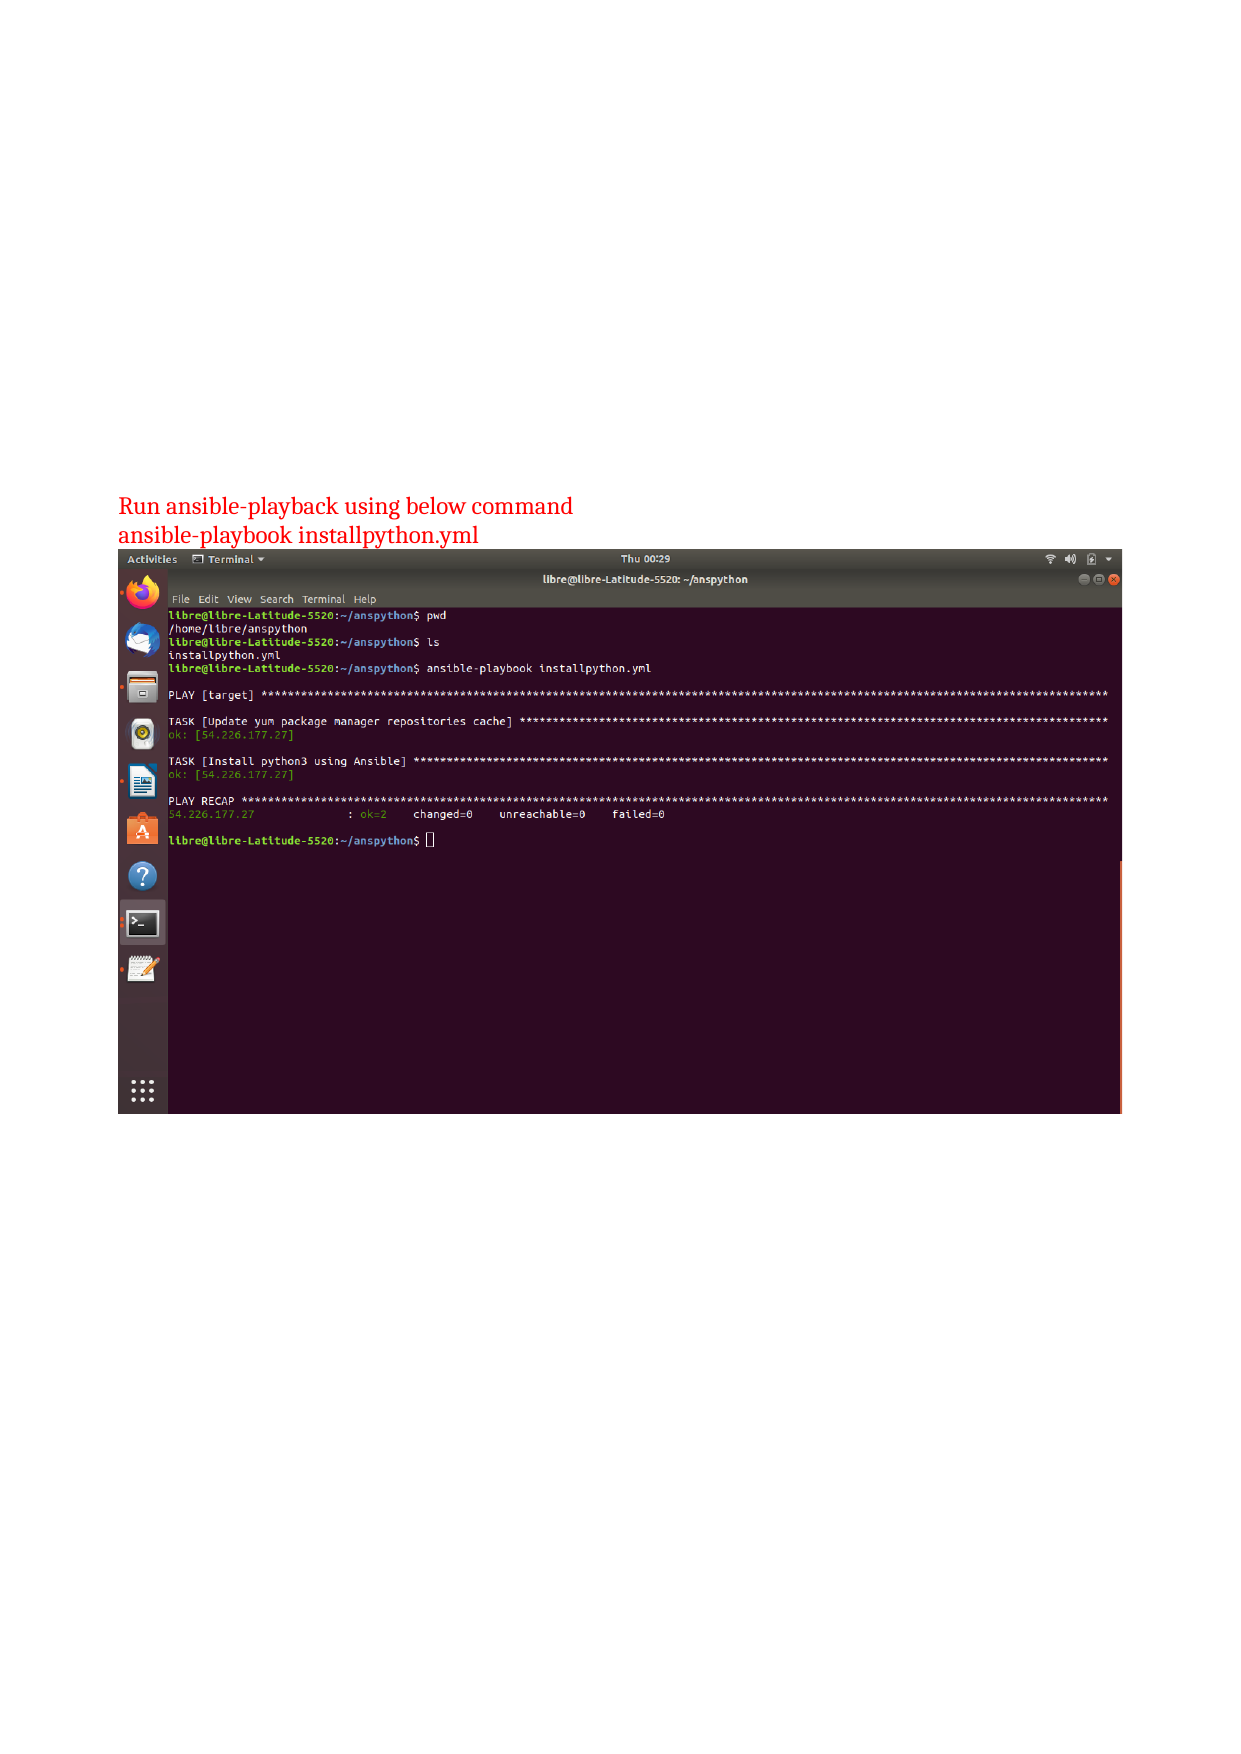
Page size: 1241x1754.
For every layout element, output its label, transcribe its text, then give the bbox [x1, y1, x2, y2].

text ansible-playbook installpython.yml [118, 521, 1122, 549]
text Run ansible-playback using below command [118, 492, 1122, 521]
